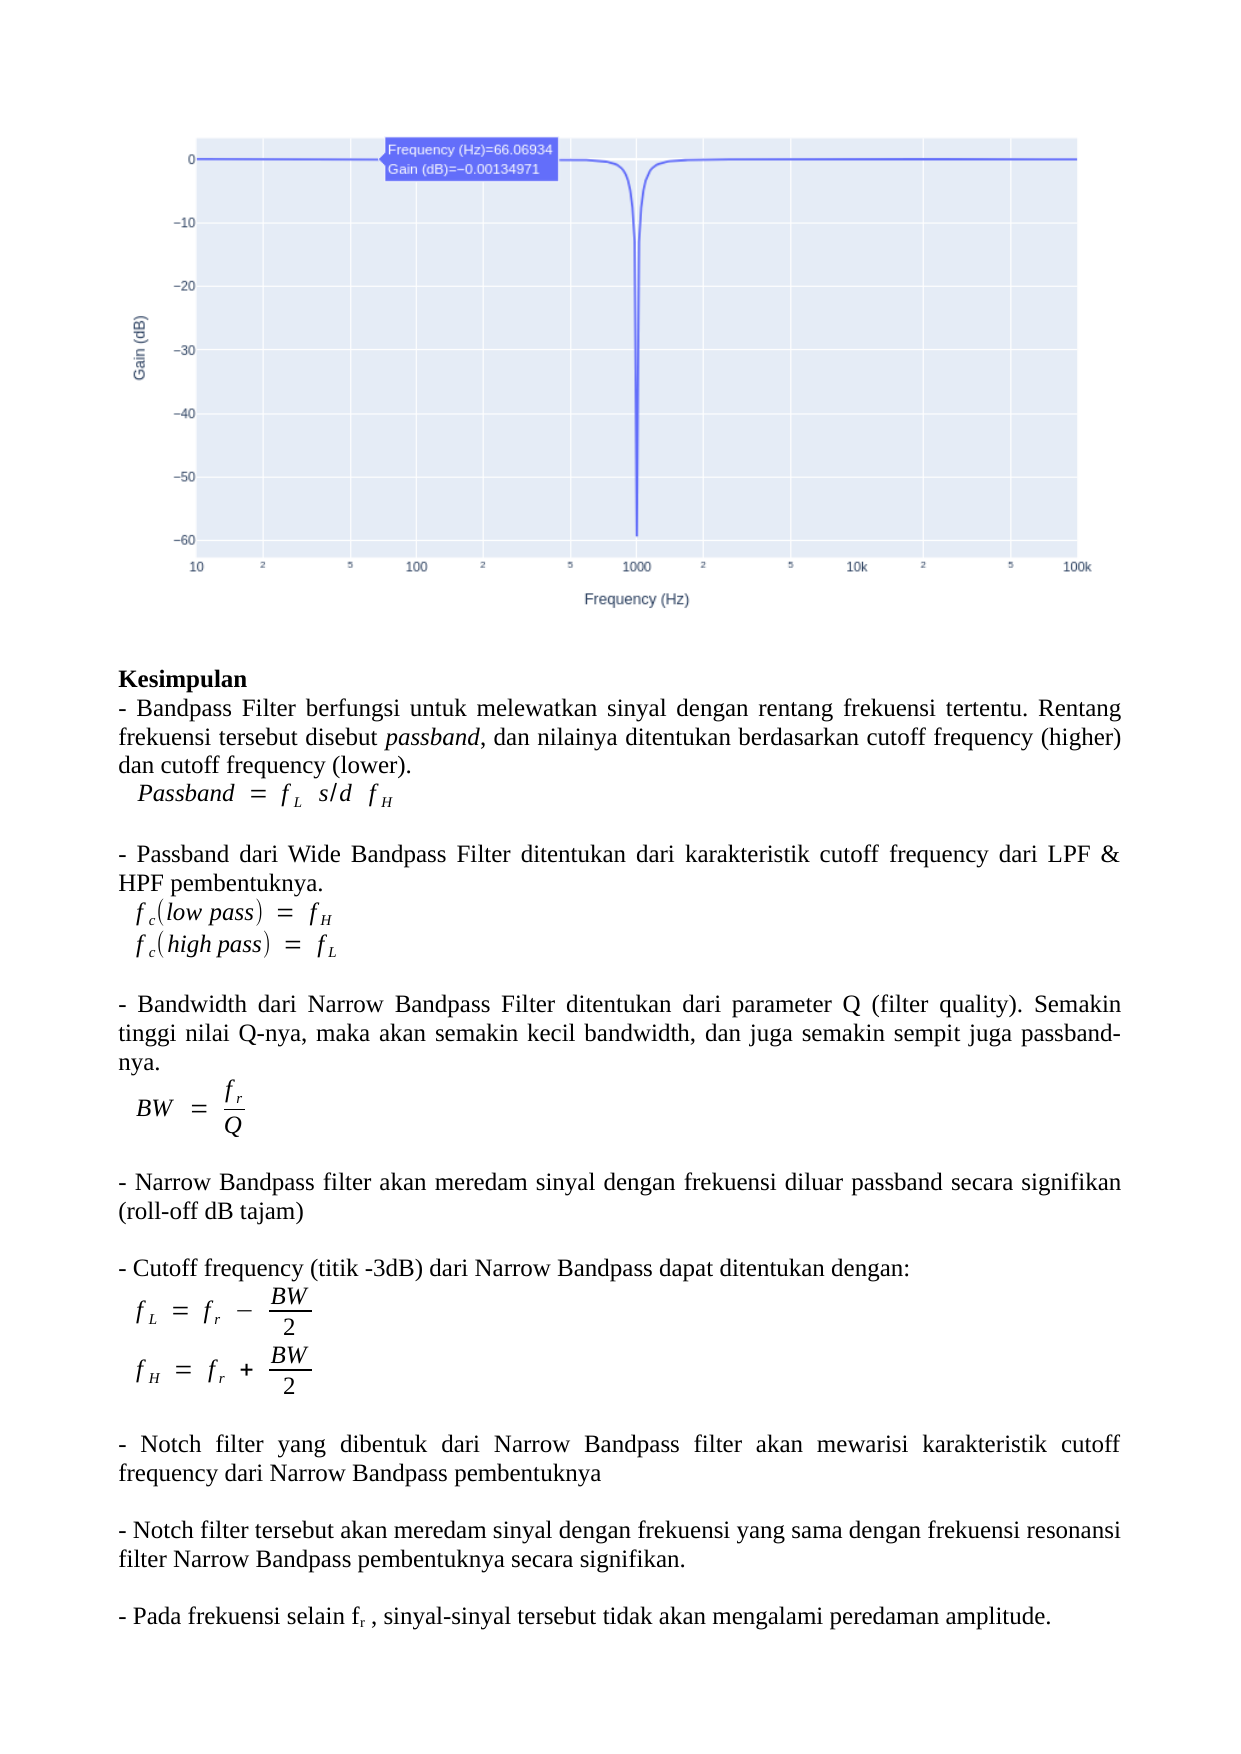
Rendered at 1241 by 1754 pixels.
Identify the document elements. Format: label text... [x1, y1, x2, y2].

text - Passband dari Wide Bandpass Filter ditentukan dari karakteristik cutoff frequency dari LPF & HPF pembentuknya. [118, 839, 1122, 897]
text - Notch filter tersebut akan meredam sinyal dengan frekuensi yang sama dengan frekuensi resonansi filter Narrow Bandpass pembentuknya secara signifikan. [118, 1515, 1122, 1573]
text - Bandwidth dari Narrow Bandpass Filter ditentukan dari parameter Q (filter quality). Semakin tinggi nilai Q-nya, maka akan semakin kecil bandwidth, dan juga semakin sempit juga passband-nya. [118, 989, 1122, 1076]
picture [118, 118, 1110, 636]
text - Bandpass Filter berfungsi untuk melewatkan sinyal dengan rentang frekuensi tertentu. Rentang frekuensi tersebut disebut passband, dan nilainya ditentukan berdasarkan cutoff frequency (higher) dan cutoff frequency (lower). [118, 693, 1122, 779]
text - Cutoff frequency (titik -3dB) dari Narrow Bandpass dapat ditentukan dengan: [118, 1253, 1122, 1282]
text - Pada frekuensi selain fr , sinyal-sinyal tersebut tidak akan mengalami peredaman amplitude. [118, 1601, 1122, 1630]
text - Narrow Bandpass filter akan meredam sinyal dengan frekuensi diluar passband secara signifikan (roll-off dB tajam) [118, 1167, 1122, 1225]
text - Notch filter yang dibentuk dari Narrow Bandpass filter akan mewarisi karakteristik cutoff frequency dari Narrow Bandpass pembentuknya [118, 1429, 1122, 1486]
text Kesimpulan [118, 664, 1122, 693]
